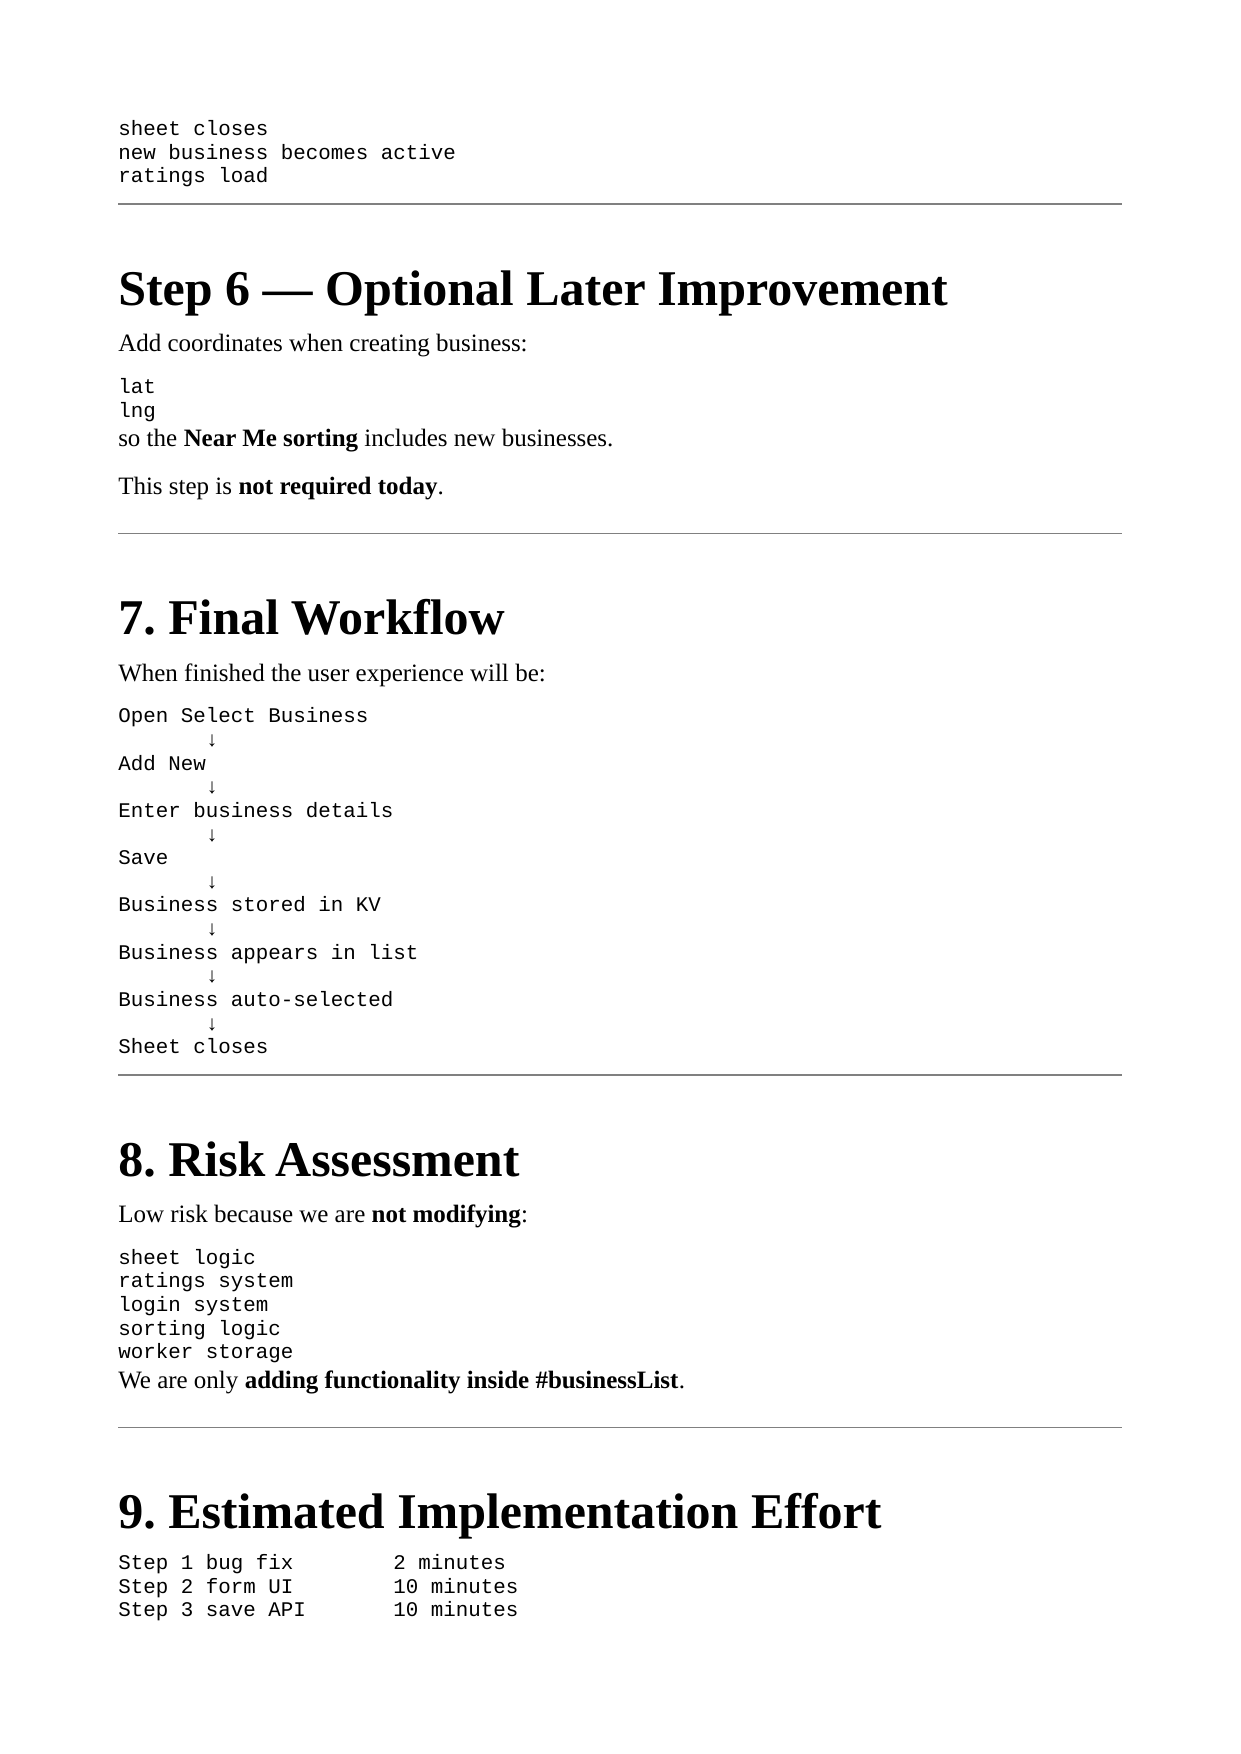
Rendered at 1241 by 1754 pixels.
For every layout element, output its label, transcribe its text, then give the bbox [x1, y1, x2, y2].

text ↓ [118, 918, 1122, 942]
text Enter business details [118, 800, 1122, 823]
text Business appears in list [118, 942, 1122, 965]
text Business auto-selected [118, 989, 1122, 1013]
text Step 1 bug fix 2 minutes [118, 1552, 1122, 1576]
text Step 3 save API 10 minutes [118, 1599, 1122, 1623]
text sheet closes [118, 118, 1122, 142]
text ratings load [118, 165, 1122, 189]
text Sheet closes [118, 1036, 1122, 1060]
text ↓ [118, 965, 1122, 989]
text worker storage [118, 1341, 1122, 1365]
text Add New [118, 753, 1122, 776]
text Open Select Business [118, 705, 1122, 729]
text lng [118, 399, 1122, 423]
text Save [118, 847, 1122, 871]
text ratings system [118, 1271, 1122, 1294]
text Low risk because we are not modifying: [118, 1199, 1122, 1228]
text new business becomes active [118, 142, 1122, 165]
subtitle 8. Risk Assessment [118, 1129, 1122, 1187]
text ↓ [118, 776, 1122, 800]
text so the Near Me sorting includes new businesses. [118, 423, 1122, 452]
text When finished the user experience will be: [118, 658, 1122, 686]
text Business stored in KV [118, 894, 1122, 918]
text Step 2 form UI 10 minutes [118, 1576, 1122, 1599]
text This step is not required today. [118, 471, 1122, 499]
text ↓ [118, 1013, 1122, 1036]
text login system [118, 1294, 1122, 1318]
text Add coordinates when creating business: [118, 328, 1122, 357]
text ↓ [118, 823, 1122, 847]
text ↓ [118, 871, 1122, 894]
text ↓ [118, 729, 1122, 753]
text sheet logic [118, 1247, 1122, 1271]
text We are only adding functionality inside #businessList. [118, 1365, 1122, 1394]
subtitle 9. Estimated Implementation Effort [118, 1482, 1122, 1539]
text sorting logic [118, 1318, 1122, 1341]
subtitle Step 6 — Optional Later Improvement [118, 258, 1122, 316]
text lat [118, 376, 1122, 399]
subtitle 7. Final Workflow [118, 588, 1122, 645]
